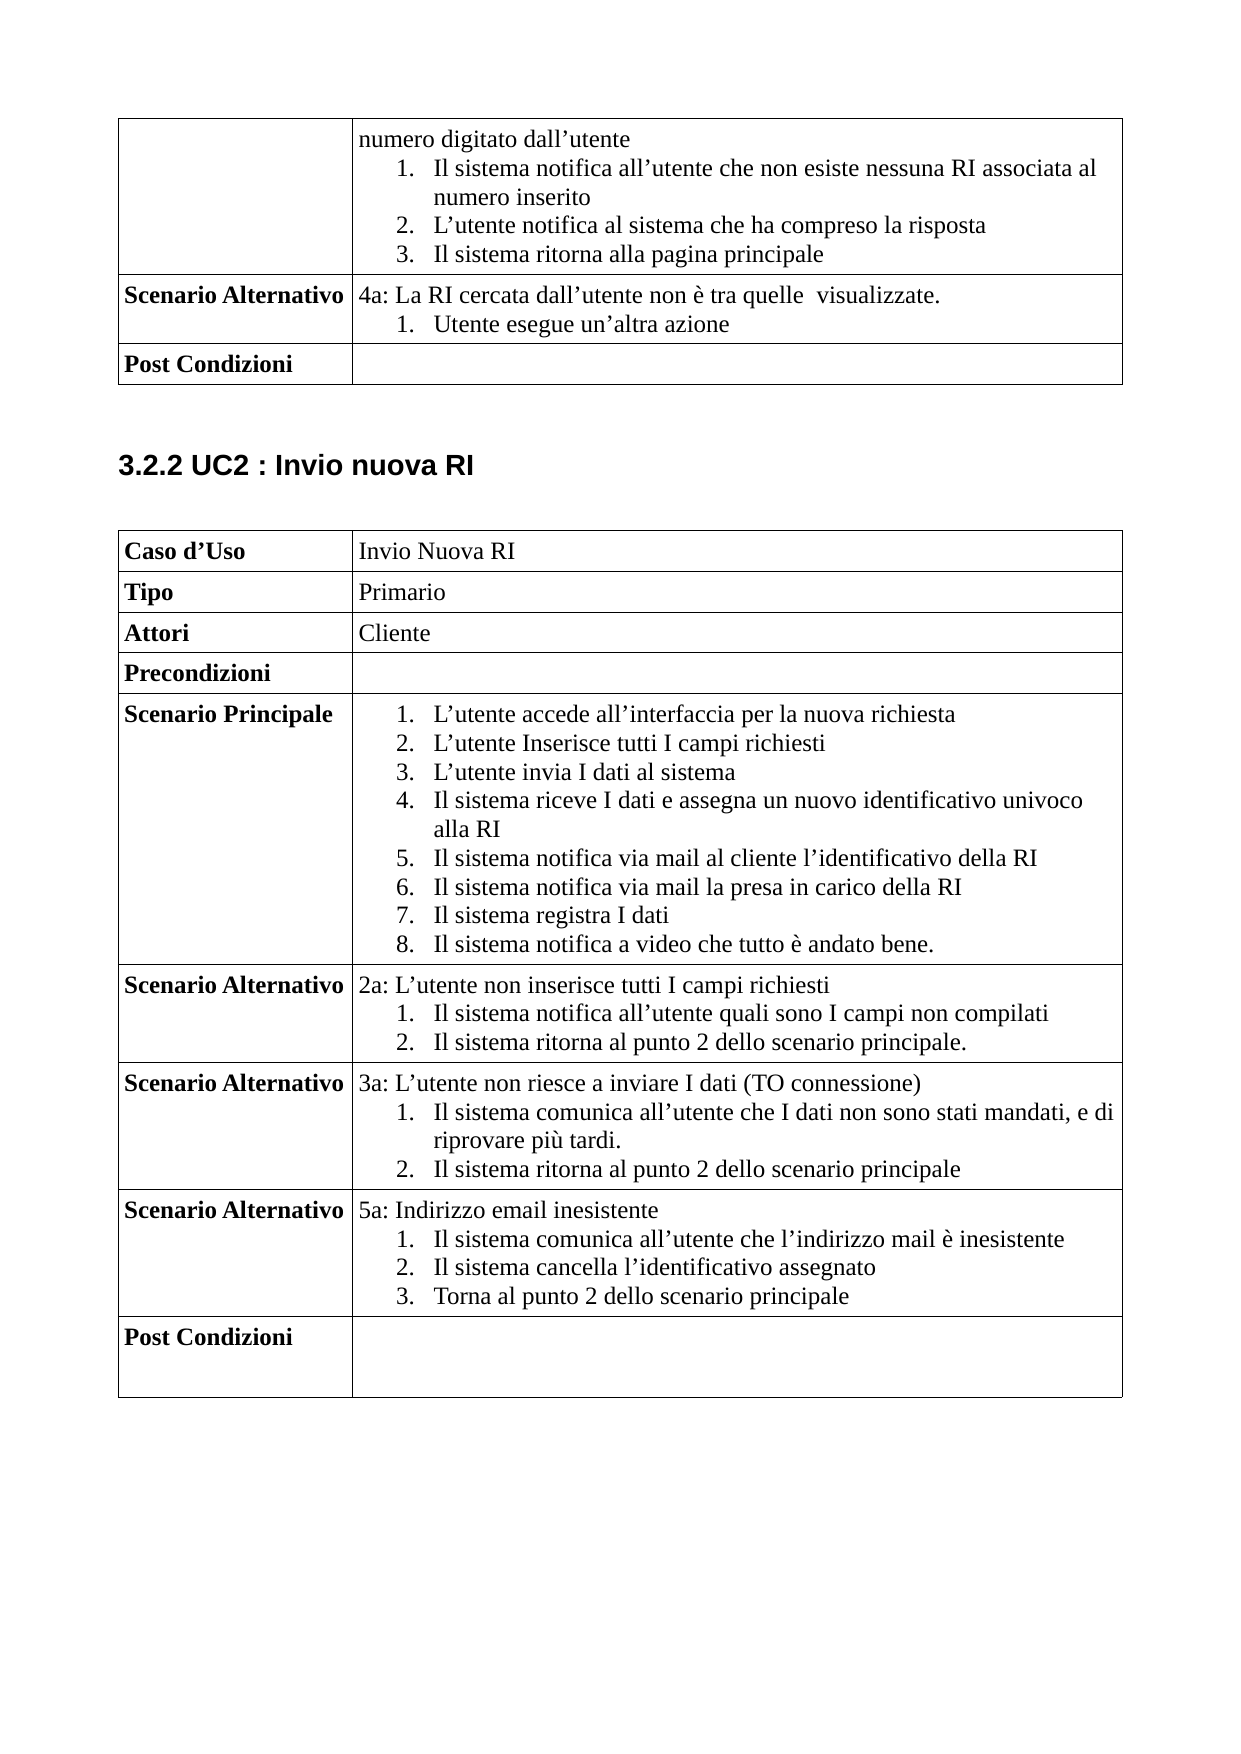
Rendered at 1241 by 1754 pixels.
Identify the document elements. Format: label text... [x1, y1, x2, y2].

table_cell 2a: L’utente non inserisce tutti I campi richiesti Il sistema notifica all’utente quali sono I campi non compilati Il sistema ritorna al punto 2 dello scenario principale. [353, 965, 1122, 1062]
subtitle 3.2.2 UC2 : Invio nuova RI [118, 448, 1122, 482]
table_cell Tipo [119, 572, 352, 611]
table_cell [353, 344, 1122, 384]
table_cell Precondizioni [119, 653, 352, 693]
table_cell 4a: La RI cercata dall’utente non è tra quelle visualizzate. Utente esegue un’altra azione [353, 275, 1122, 343]
table_cell Scenario Alternativo [119, 1190, 352, 1316]
table_cell [353, 653, 1122, 693]
table_cell Scenario Alternativo [119, 965, 352, 1062]
table_cell Scenario Principale [119, 694, 352, 963]
table_cell Attori [119, 613, 352, 652]
table_cell numero digitato dall’utente Il sistema notifica all’utente che non esiste nessuna RI associata al numero inserito L’utente notifica al sistema che ha compreso la risposta Il sistema ritorna alla pagina principale [353, 119, 1122, 274]
table_cell [119, 1356, 352, 1397]
table_cell Cliente [353, 613, 1122, 652]
table_cell Post Condizioni [119, 344, 352, 384]
table_header Invio Nuova RI [353, 531, 1122, 571]
table_cell Scenario Alternativo [119, 275, 352, 343]
table_cell [353, 1317, 1122, 1356]
table_cell Post Condizioni [119, 1317, 352, 1356]
table_cell [353, 1356, 1122, 1397]
table_cell Primario [353, 572, 1122, 611]
table_cell 5a: Indirizzo email inesistente Il sistema comunica all’utente che l’indirizzo mail è inesistente Il sistema cancella l’identificativo assegnato Torna al punto 2 dello scenario principale [353, 1190, 1122, 1316]
table_cell Scenario Alternativo [119, 1063, 352, 1189]
table_cell [119, 119, 352, 274]
table_header Caso d’Uso [119, 531, 352, 571]
table_cell L’utente accede all’interfaccia per la nuova richiesta L’utente Inserisce tutti I campi richiesti L’utente invia I dati al sistema Il sistema riceve I dati e assegna un nuovo identificativo univoco alla RI Il sistema notifica via mail al cliente l’identificativo della RI Il sistema notifica via mail la presa in carico della RI Il sistema registra I dati Il sistema notifica a video che tutto è andato bene. [353, 694, 1122, 963]
table_cell 3a: L’utente non riesce a inviare I dati (TO connessione) Il sistema comunica all’utente che I dati non sono stati mandati, e di riprovare più tardi. Il sistema ritorna al punto 2 dello scenario principale [353, 1063, 1122, 1189]
